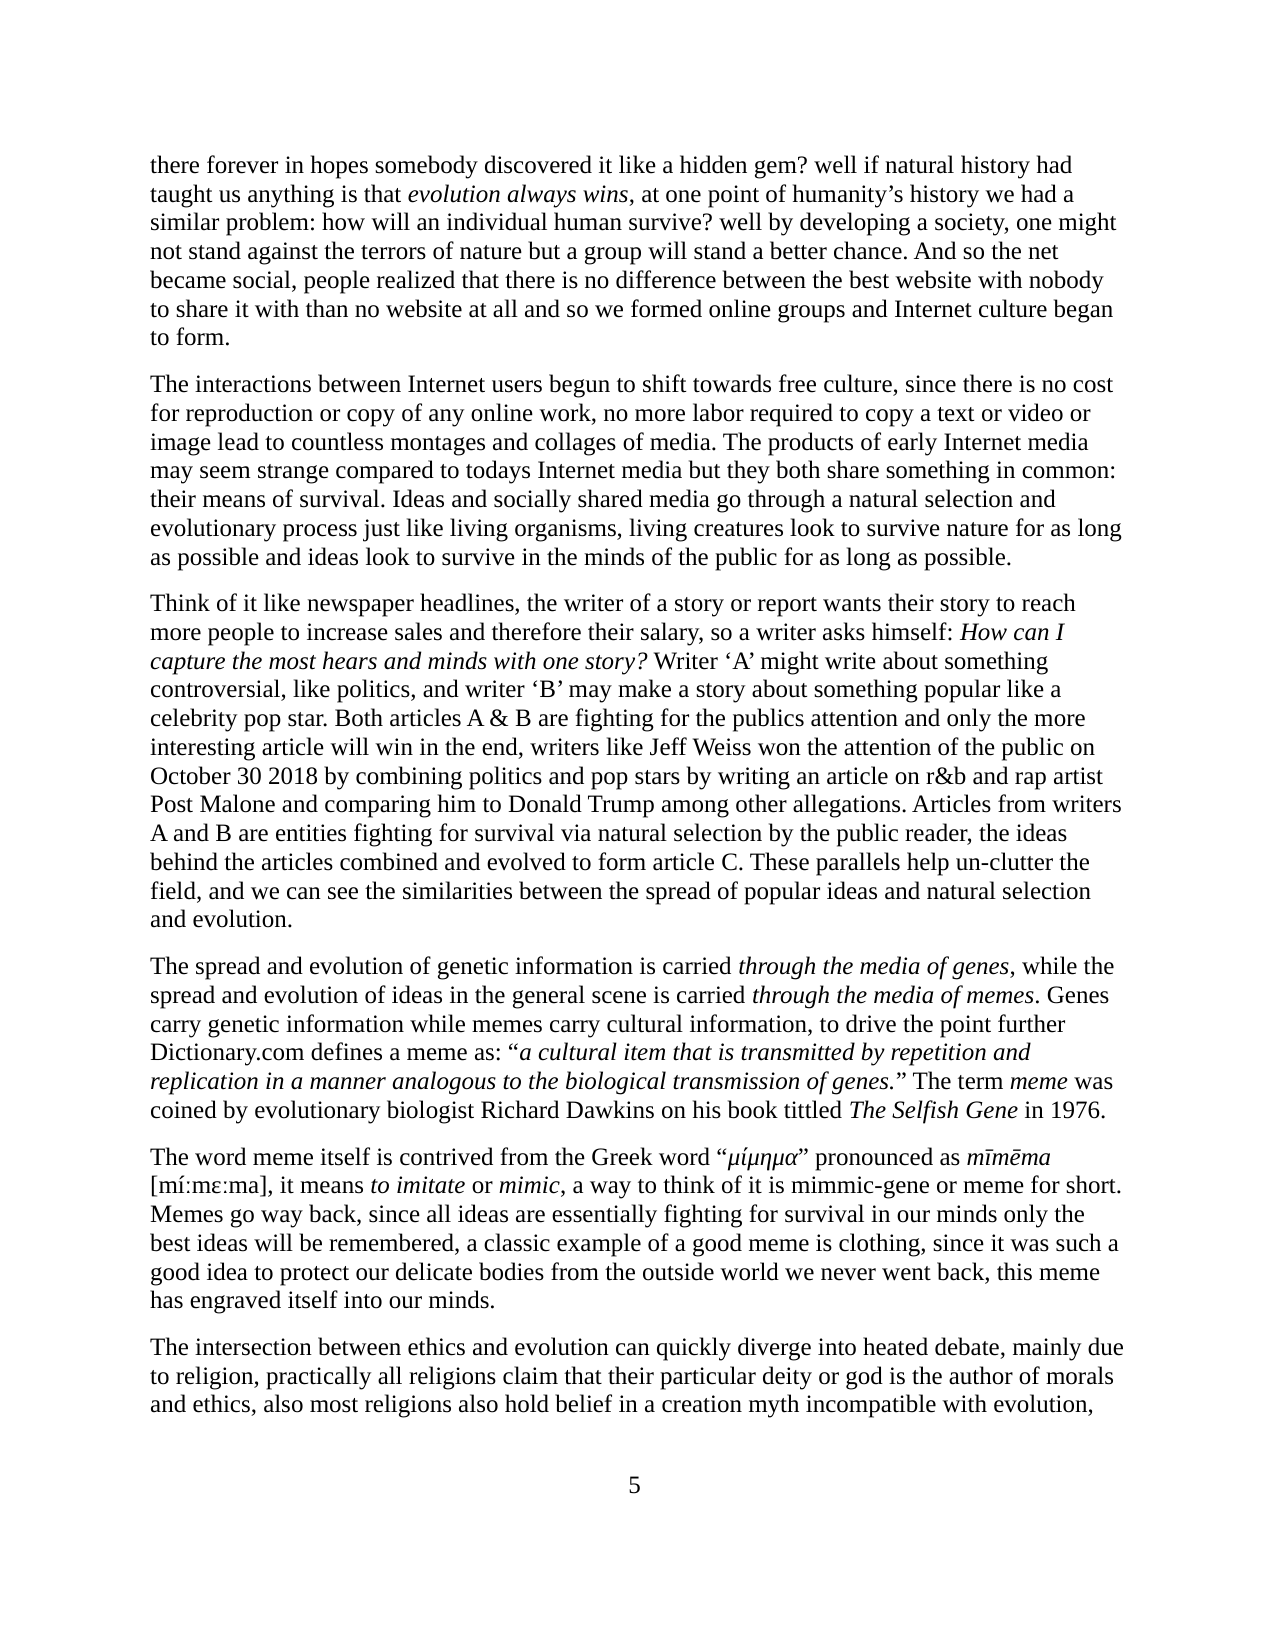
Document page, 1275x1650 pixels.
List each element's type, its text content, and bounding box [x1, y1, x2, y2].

text The intersection between ethics and evolution can quickly diverge into heated debate, mainly due to religion, practically all religions claim that their particular deity or god is the author of morals and ethics, also most religions also hold belief in a creation myth incompatible with evolution, [150, 1332, 1125, 1418]
text there forever in hopes somebody discovered it like a hidden gem? well if natural history had taught us anything is that evolution always wins, at one point of humanity’s history we had a similar problem: how will an individual human survive? well by developing a society, one might not stand against the terrors of nature but a group will stand a better chance. And so the net became social, people realized that there is no difference between the best website with nobody to share it with than no website at all and so we formed online groups and Internet culture began to form. [150, 150, 1125, 351]
text The word meme itself is contrived from the Greek word “μίμημα” pronounced as mīmēma [míːmɛːma], it means to imitate or mimic, a way to think of it is mimmic-gene or meme for short. Memes go way back, since all ideas are essentially fighting for survival in our minds only the best ideas will be remembered, a classic example of a good meme is clothing, since it was such a good idea to protect our delicate bodies from the outside world we never went back, this meme has engraved itself into our minds. [150, 1142, 1125, 1314]
text Think of it like newspaper headlines, the writer of a story or report wants their story to reach more people to increase sales and therefore their salary, so a writer asks himself: How can I capture the most hears and minds with one story? Writer ‘A’ might write about something controversial, like politics, and writer ‘B’ may make a story about something popular like a celebrity pop star. Both articles A & B are fighting for the publics attention and only the more interesting article will win in the end, writers like Jeff Weiss won the attention of the public on October 30 2018 by combining politics and pop stars by writing an article on r&b and rap artist Post Malone and comparing him to Donald Trump among other allegations. Articles from writers A and B are entities fighting for survival via natural selection by the public reader, the ideas behind the articles combined and evolved to form article C. These parallels help un-clutter the field, and we can see the similarities between the spread of popular ideas and natural selection and evolution. [150, 588, 1125, 933]
text The spread and evolution of genetic information is carried through the media of genes, while the spread and evolution of ideas in the general scene is carried through the media of memes. Genes carry genetic information while memes carry cultural information, to drive the point further Dictionary.com defines a meme as: “a cultural item that is transmitted by repetition and replication in a manner analogous to the biological transmission of genes.” The term meme was coined by evolutionary biologist Richard Dawkins on his book tittled The Selfish Gene in 1976. [150, 951, 1125, 1124]
text The interactions between Internet users begun to shift towards free culture, since there is no cost for reproduction or copy of any online work, no more labor required to copy a text or video or image lead to countless montages and collages of media. The products of early Internet media may seem strange compared to todays Internet media but they both share something in common: their means of survival. Ideas and socially shared media go through a natural selection and evolutionary process just like living organisms, living creatures look to survive nature for as long as possible and ideas look to survive in the minds of the public for as long as possible. [150, 369, 1125, 570]
